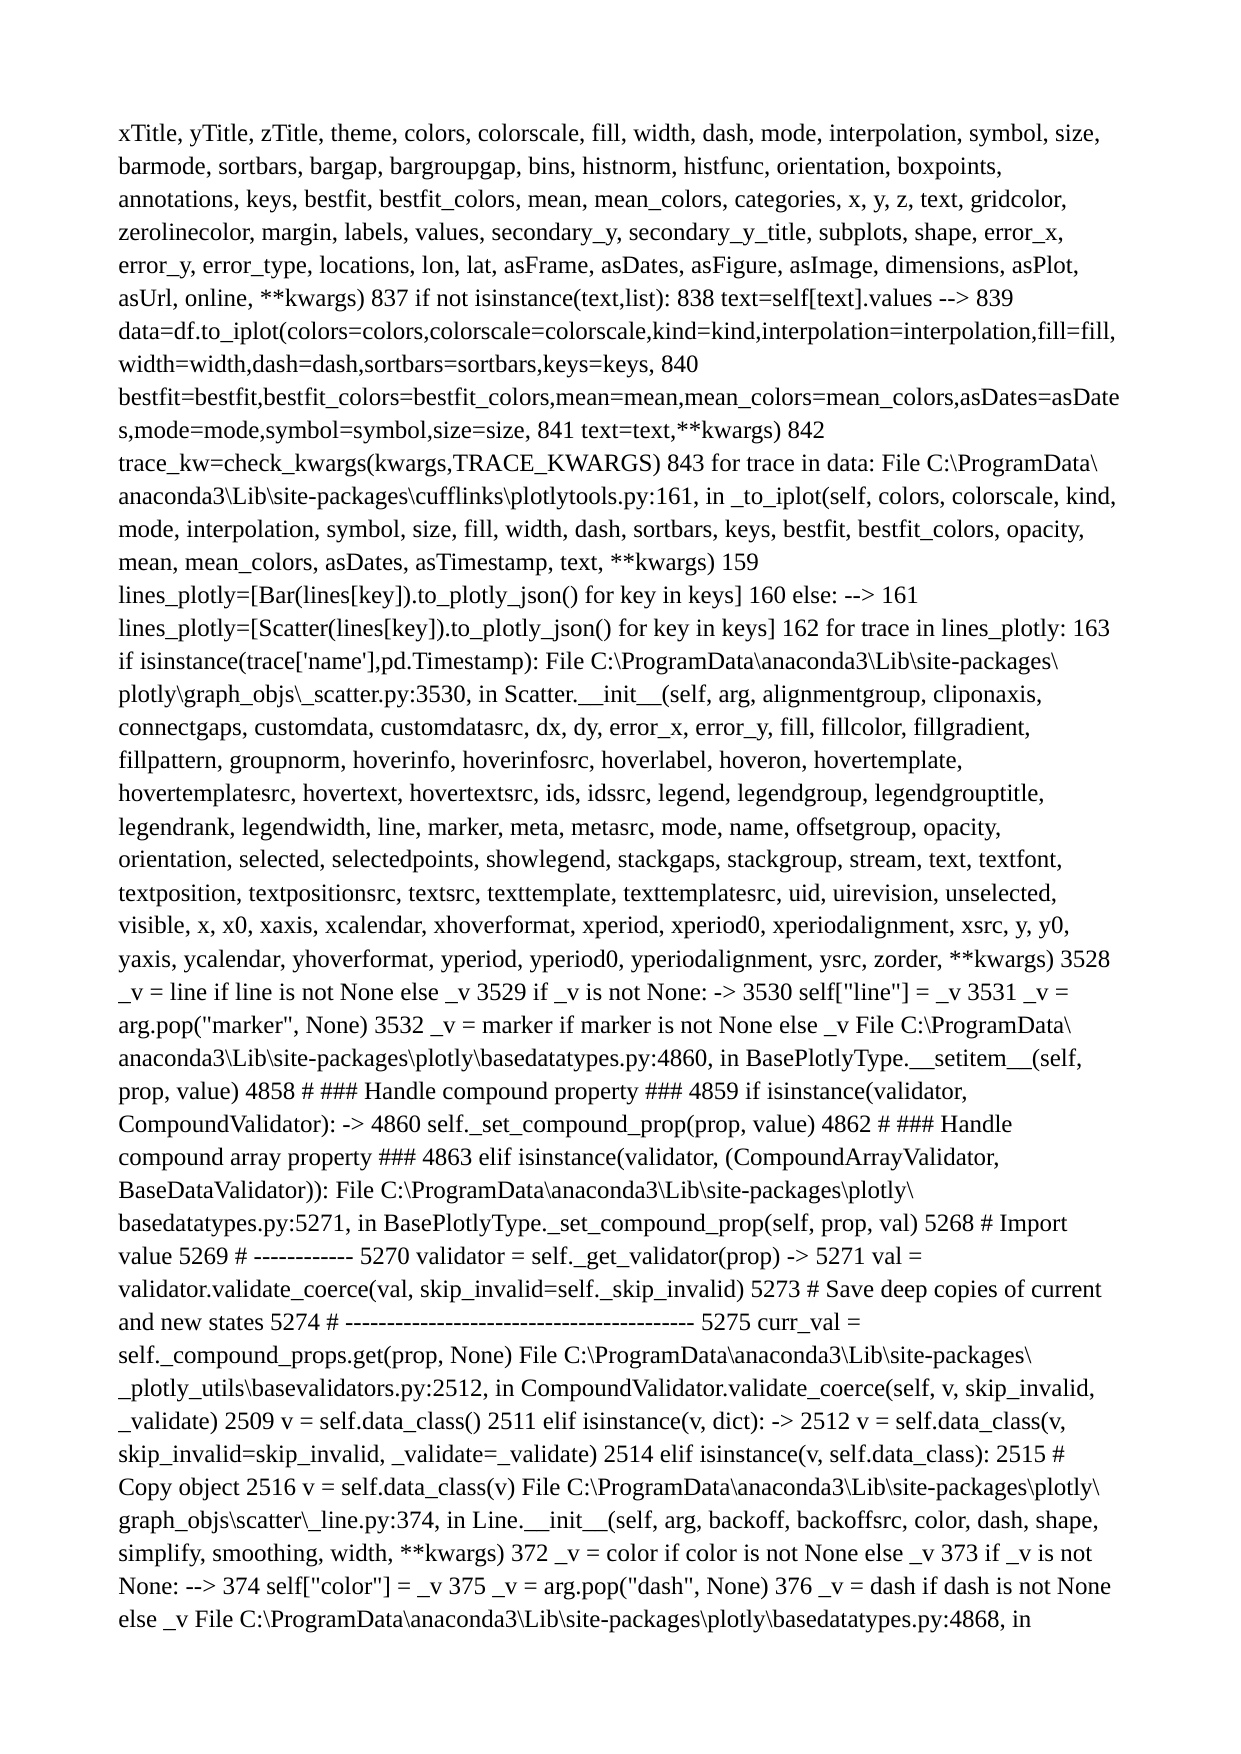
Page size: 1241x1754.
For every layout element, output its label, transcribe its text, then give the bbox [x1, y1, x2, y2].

text xTitle, yTitle, zTitle, theme, colors, colorscale, fill, width, dash, mode, interpolation, symbol, size, barmode, sortbars, bargap, bargroupgap, bins, histnorm, histfunc, orientation, boxpoints, annotations, keys, bestfit, bestfit_colors, mean, mean_colors, categories, x, y, z, text, gridcolor, zerolinecolor, margin, labels, values, secondary_y, secondary_y_title, subplots, shape, error_x, error_y, error_type, locations, lon, lat, asFrame, asDates, asFigure, asImage, dimensions, asPlot, asUrl, online, **kwargs) 837 if not isinstance(text,list): 838 text=self[text].values --> 839 data=df.to_iplot(colors=colors,colorscale=colorscale,kind=kind,interpolation=interpolation,fill=fill,width=width,dash=dash,sortbars=sortbars,keys=keys, 840 bestfit=bestfit,bestfit_colors=bestfit_colors,mean=mean,mean_colors=mean_colors,asDates=asDates,mode=mode,symbol=symbol,size=size, 841 text=text,**kwargs) 842 trace_kw=check_kwargs(kwargs,TRACE_KWARGS) 843 for trace in data: File C:\ProgramData\anaconda3\Lib\site-packages\cufflinks\plotlytools.py:161, in _to_iplot(self, colors, colorscale, kind, mode, interpolation, symbol, size, fill, width, dash, sortbars, keys, bestfit, bestfit_colors, opacity, mean, mean_colors, asDates, asTimestamp, text, **kwargs) 159 lines_plotly=[Bar(lines[key]).to_plotly_json() for key in keys] 160 else: --> 161 lines_plotly=[Scatter(lines[key]).to_plotly_json() for key in keys] 162 for trace in lines_plotly: 163 if isinstance(trace['name'],pd.Timestamp): File C:\ProgramData\anaconda3\Lib\site-packages\plotly\graph_objs\_scatter.py:3530, in Scatter.__init__(self, arg, alignmentgroup, cliponaxis, connectgaps, customdata, customdatasrc, dx, dy, error_x, error_y, fill, fillcolor, fillgradient, fillpattern, groupnorm, hoverinfo, hoverinfosrc, hoverlabel, hoveron, hovertemplate, hovertemplatesrc, hovertext, hovertextsrc, ids, idssrc, legend, legendgroup, legendgrouptitle, legendrank, legendwidth, line, marker, meta, metasrc, mode, name, offsetgroup, opacity, orientation, selected, selectedpoints, showlegend, stackgaps, stackgroup, stream, text, textfont, textposition, textpositionsrc, textsrc, texttemplate, texttemplatesrc, uid, uirevision, unselected, visible, x, x0, xaxis, xcalendar, xhoverformat, xperiod, xperiod0, xperiodalignment, xsrc, y, y0, yaxis, ycalendar, yhoverformat, yperiod, yperiod0, yperiodalignment, ysrc, zorder, **kwargs) 3528 _v = line if line is not None else _v 3529 if _v is not None: -> 3530 self["line"] = _v 3531 _v = arg.pop("marker", None) 3532 _v = marker if marker is not None else _v File C:\ProgramData\anaconda3\Lib\site-packages\plotly\basedatatypes.py:4860, in BasePlotlyType.__setitem__(self, prop, value) 4858 # ### Handle compound property ### 4859 if isinstance(validator, CompoundValidator): -> 4860 self._set_compound_prop(prop, value) 4862 # ### Handle compound array property ### 4863 elif isinstance(validator, (CompoundArrayValidator, BaseDataValidator)): File C:\ProgramData\anaconda3\Lib\site-packages\plotly\basedatatypes.py:5271, in BasePlotlyType._set_compound_prop(self, prop, val) 5268 # Import value 5269 # ------------ 5270 validator = self._get_validator(prop) -> 5271 val = validator.validate_coerce(val, skip_invalid=self._skip_invalid) 5273 # Save deep copies of current and new states 5274 # ------------------------------------------ 5275 curr_val = self._compound_props.get(prop, None) File C:\ProgramData\anaconda3\Lib\site-packages\_plotly_utils\basevalidators.py:2512, in CompoundValidator.validate_coerce(self, v, skip_invalid, _validate) 2509 v = self.data_class() 2511 elif isinstance(v, dict): -> 2512 v = self.data_class(v, skip_invalid=skip_invalid, _validate=_validate) 2514 elif isinstance(v, self.data_class): 2515 # Copy object 2516 v = self.data_class(v) File C:\ProgramData\anaconda3\Lib\site-packages\plotly\graph_objs\scatter\_line.py:374, in Line.__init__(self, arg, backoff, backoffsrc, color, dash, shape, simplify, smoothing, width, **kwargs) 372 _v = color if color is not None else _v 373 if _v is not None: --> 374 self["color"] = _v 375 _v = arg.pop("dash", None) 376 _v = dash if dash is not None else _v File C:\ProgramData\anaconda3\Lib\site-packages\plotly\basedatatypes.py:4868, in [118, 118, 1122, 1633]
